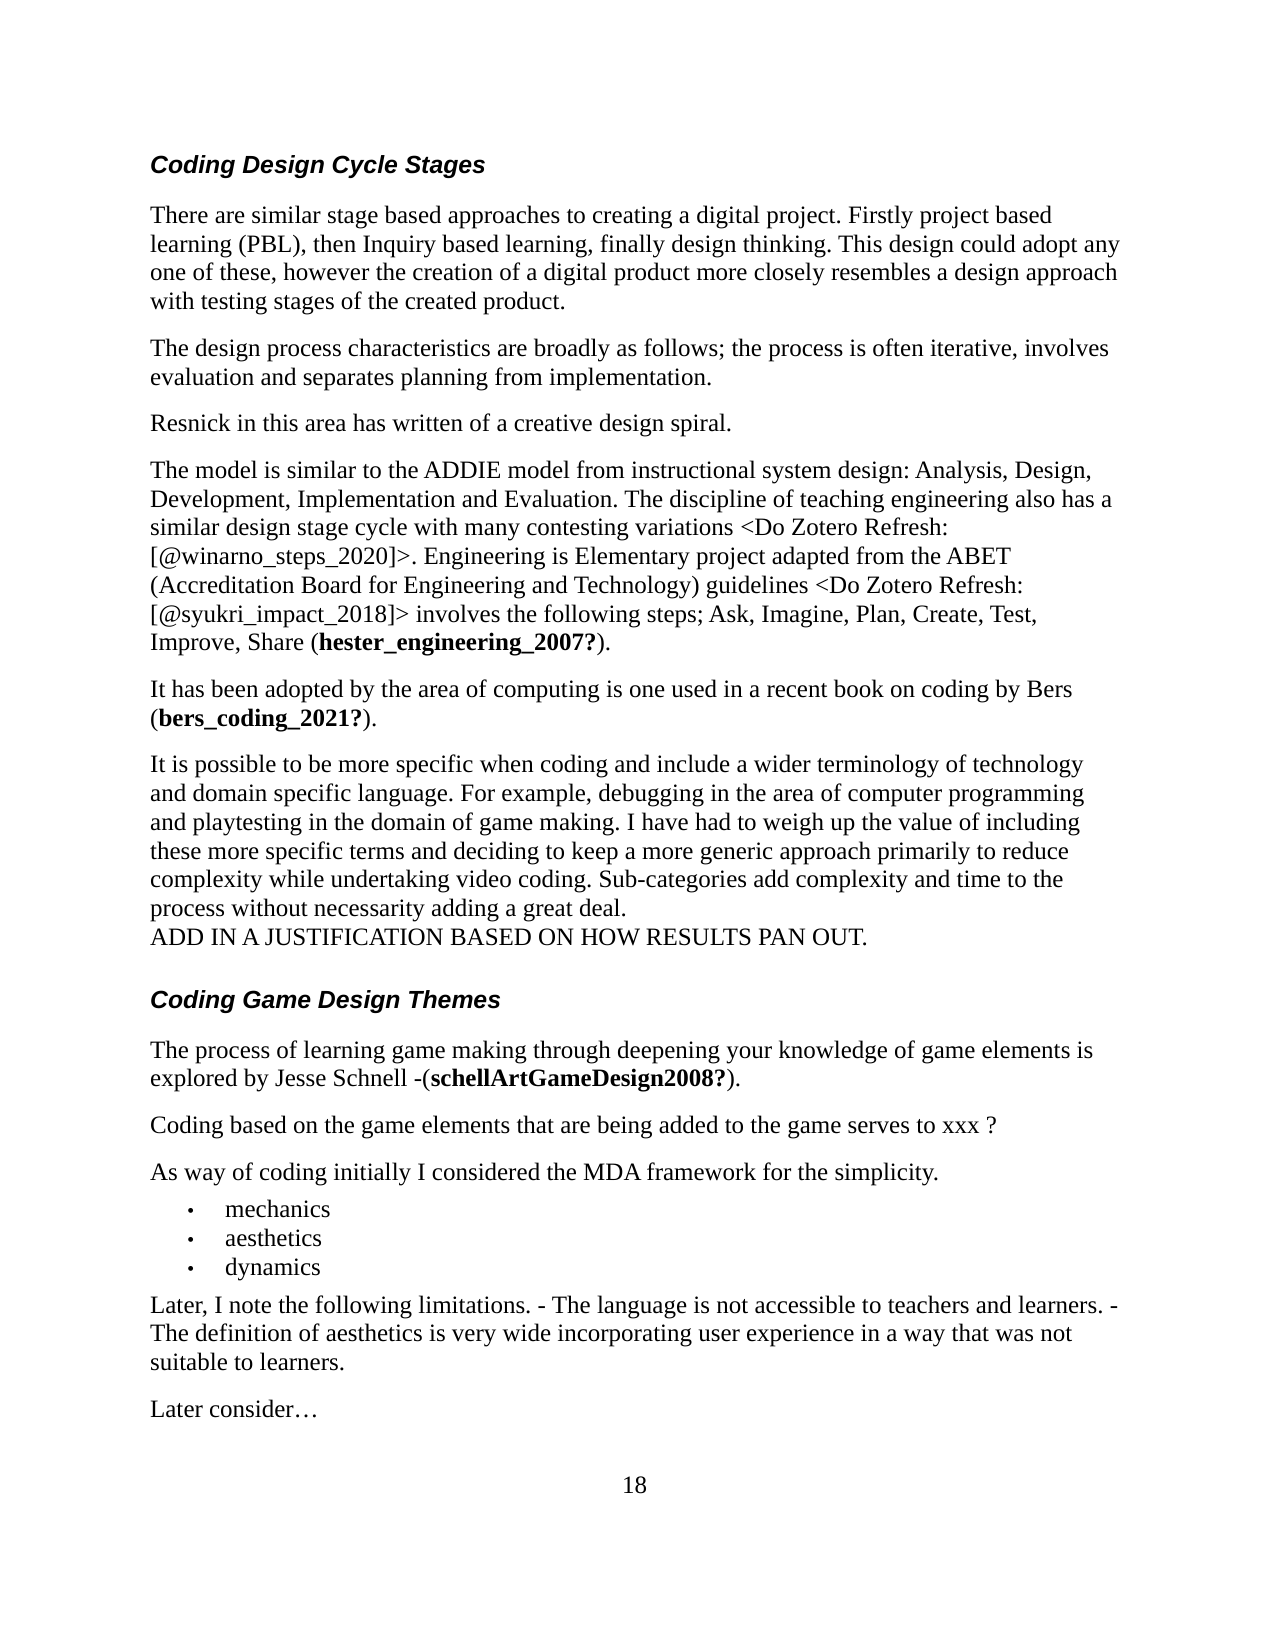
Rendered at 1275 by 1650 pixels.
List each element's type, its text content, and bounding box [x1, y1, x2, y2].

text The process of learning game making through deepening your knowledge of game elements is explored by Jesse Schnell -(schellArtGameDesign2008?). [150, 1035, 1125, 1092]
list aesthetics [187, 1223, 1125, 1252]
text It is possible to be more specific when coding and include a wider terminology of technology and domain specific language. For example, debugging in the area of computer programming and playtesting in the domain of game making. I have had to weigh up the value of including these more specific terms and deciding to keep a more generic approach primarily to reduce complexity while undertaking video coding. Sub-categories add complexity and time to the process without necessarity adding a great deal. ADD IN A JUSTIFICATION BASED ON HOW RESULTS PAN OUT. [150, 749, 1125, 951]
text As way of coding initially I considered the MDA framework for the simplicity. [150, 1157, 1125, 1186]
list mechanics [187, 1194, 1125, 1223]
text It has been adopted by the area of computing is one used in a recent book on coding by Bers (bers_coding_2021?). [150, 674, 1125, 732]
subtitle Coding Game Design Themes [150, 985, 1125, 1013]
text The model is similar to the ADDIE model from instructional system design: Analysis, Design, Development, Implementation and Evaluation. The discipline of teaching engineering also has a similar design stage cycle with many contesting variations <Do Zotero Refresh: [@winarno_steps_2020]>. Engineering is Elementary project adapted from the ABET (Accreditation Board for Engineering and Technology) guidelines <Do Zotero Refresh: [@syukri_impact_2018]> involves the following steps; Ask, Imagine, Plan, Create, Test, Improve, Share (hester_engineering_2007?). [150, 455, 1125, 656]
list dynamics [187, 1252, 1125, 1281]
text Coding based on the game elements that are being added to the game serves to xxx ? [150, 1110, 1125, 1139]
text The design process characteristics are broadly as follows; the process is often iterative, involves evaluation and separates planning from implementation. [150, 333, 1125, 390]
text There are similar stage based approaches to creating a digital project. Firstly project based learning (PBL), then Inquiry based learning, finally design thinking. This design could adopt any one of these, however the creation of a digital product more closely resembles a design approach with testing stages of the created product. [150, 200, 1125, 315]
subtitle Coding Design Cycle Stages [150, 150, 1125, 178]
text Later consider… [150, 1394, 1125, 1423]
text Resnick in this area has written of a creative design spiral. [150, 408, 1125, 437]
text Later, I note the following limitations. - The language is not accessible to teachers and learners. - The definition of aesthetics is very wide incorporating user experience in a way that was not suitable to learners. [150, 1290, 1125, 1376]
